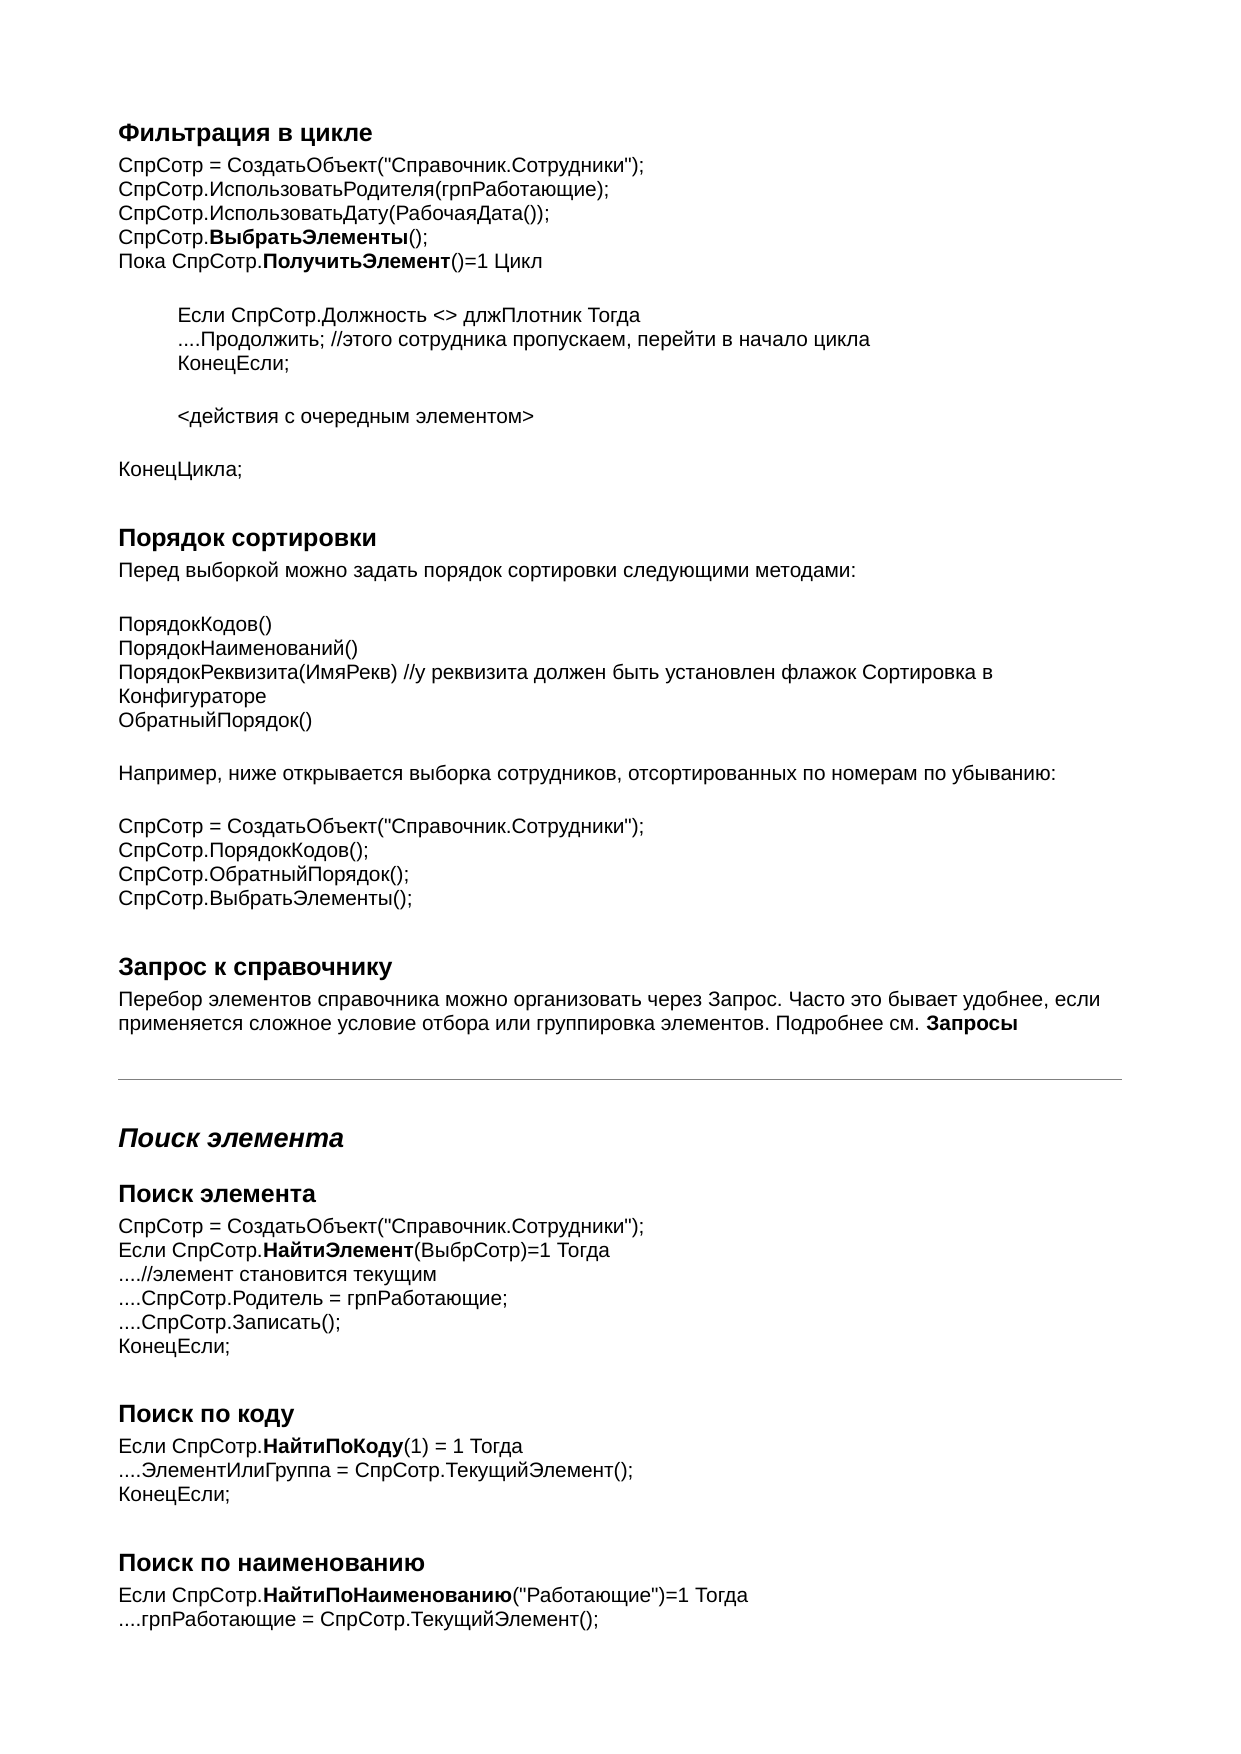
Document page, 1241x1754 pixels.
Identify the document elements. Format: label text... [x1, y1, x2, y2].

subtitle Фильтрация в цикле [118, 118, 1122, 147]
text СпрСотр = СоздатьОбъект("Справочник.Сотрудники"); СпрСотр.ИспользоватьРодителя(грпРаботающие); СпрСотр.ИспользоватьДату(РабочаяДата()); СпрСотр.ВыбратьЭлементы(); Пока СпрСотр.ПолучитьЭлемент()=1 Цикл [118, 153, 1122, 273]
text Перед выборкой можно задать порядок сортировки следующими методами: [118, 558, 1122, 582]
text КонецЦикла; [118, 457, 1122, 481]
text Если СпрСотр.НайтиПоНаименованию("Работающие")=1 Тогда ....грпРаботающие = СпрСотр.ТекущийЭлемент(); [118, 1583, 1122, 1631]
text Перебор элементов справочника можно организовать через Запрос. Часто это бывает удобнее, если применяется сложное условие отбора или группировка элементов. Подробнее см. Запросы [118, 987, 1122, 1035]
subtitle Запрос к справочнику [118, 952, 1122, 981]
text Если СпрСотр.НайтиПоКоду(1) = 1 Тогда ....ЭлементИлиГруппа = СпрСотр.ТекущийЭлемент(); КонецЕсли; [118, 1434, 1122, 1506]
subtitle Поиск по коду [118, 1399, 1122, 1428]
text ПорядокКодов() ПорядокНаименований() ПорядокРеквизита(ИмяРекв) //у реквизита должен быть установлен флажок Сортировка в Конфигураторе ОбратныйПорядок() [118, 612, 1122, 731]
subtitle Порядок сортировки [118, 523, 1122, 552]
text Например, ниже открывается выборка сотрудников, отсортированных по номерам по убыванию: [118, 761, 1122, 785]
subtitle Поиск по наименованию [118, 1548, 1122, 1577]
subtitle Поиск элемента [118, 1122, 1122, 1154]
text Если СпрСотр.Должность <> длжПлотник Тогда ....Продолжить; //этого сотрудника пропускаем, перейти в начало цикла КонецЕсли; [177, 302, 1063, 374]
text <действия с очередным элементом> [177, 404, 1063, 428]
text СпрСотр = СоздатьОбъект("Справочник.Сотрудники"); Если СпрСотр.НайтиЭлемент(ВыбрСотр)=1 Тогда ....//элемент становится текущим ....СпрСотр.Родитель = грпРаботающие; ....СпрСотр.Записать(); КонецЕсли; [118, 1214, 1122, 1357]
subtitle Поиск элемента [118, 1179, 1122, 1207]
text СпрСотр = СоздатьОбъект("Справочник.Сотрудники"); СпрСотр.ПорядокКодов(); СпрСотр.ОбратныйПорядок(); СпрСотр.ВыбратьЭлементы(); [118, 814, 1122, 910]
